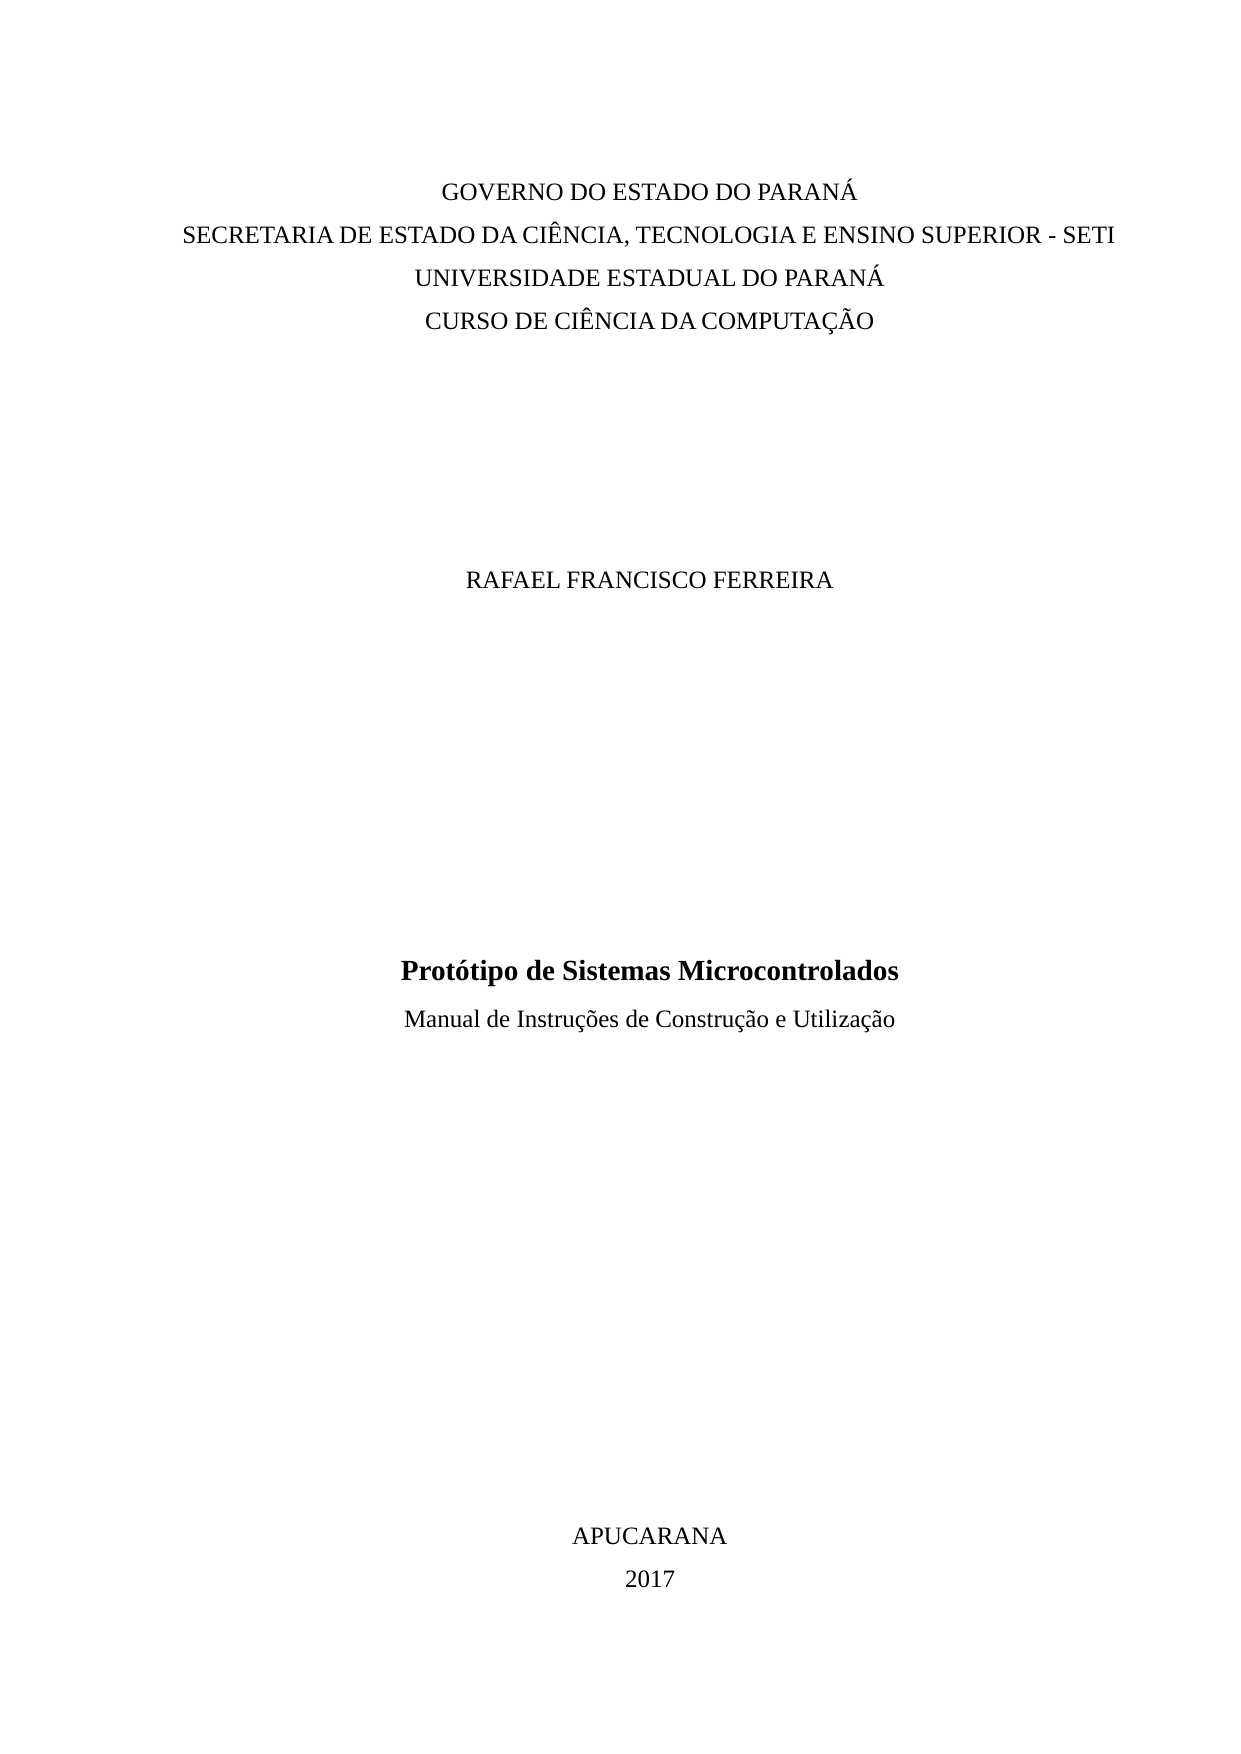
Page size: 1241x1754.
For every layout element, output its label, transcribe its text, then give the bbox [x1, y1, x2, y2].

text APUCARANA [177, 1521, 1122, 1550]
text CURSO DE CIÊNCIA DA COMPUTAÇÃO [177, 306, 1122, 335]
text RAFAEL FRANCISCO FERREIRA [177, 565, 1122, 594]
text Manual de Instruções de Construção e Utilização [177, 1004, 1122, 1032]
text GOVERNO DO ESTADO DO PARANÁ [177, 177, 1122, 206]
text 2017 [177, 1564, 1122, 1593]
text SECRETARIA DE ESTADO DA CIÊNCIA, TECNOLOGIA E ENSINO SUPERIOR - SETI [147, 220, 1151, 249]
text UNIVERSIDADE ESTADUAL DO PARANÁ [177, 263, 1122, 292]
text Protótipo de Sistemas Microcontrolados [177, 953, 1122, 987]
